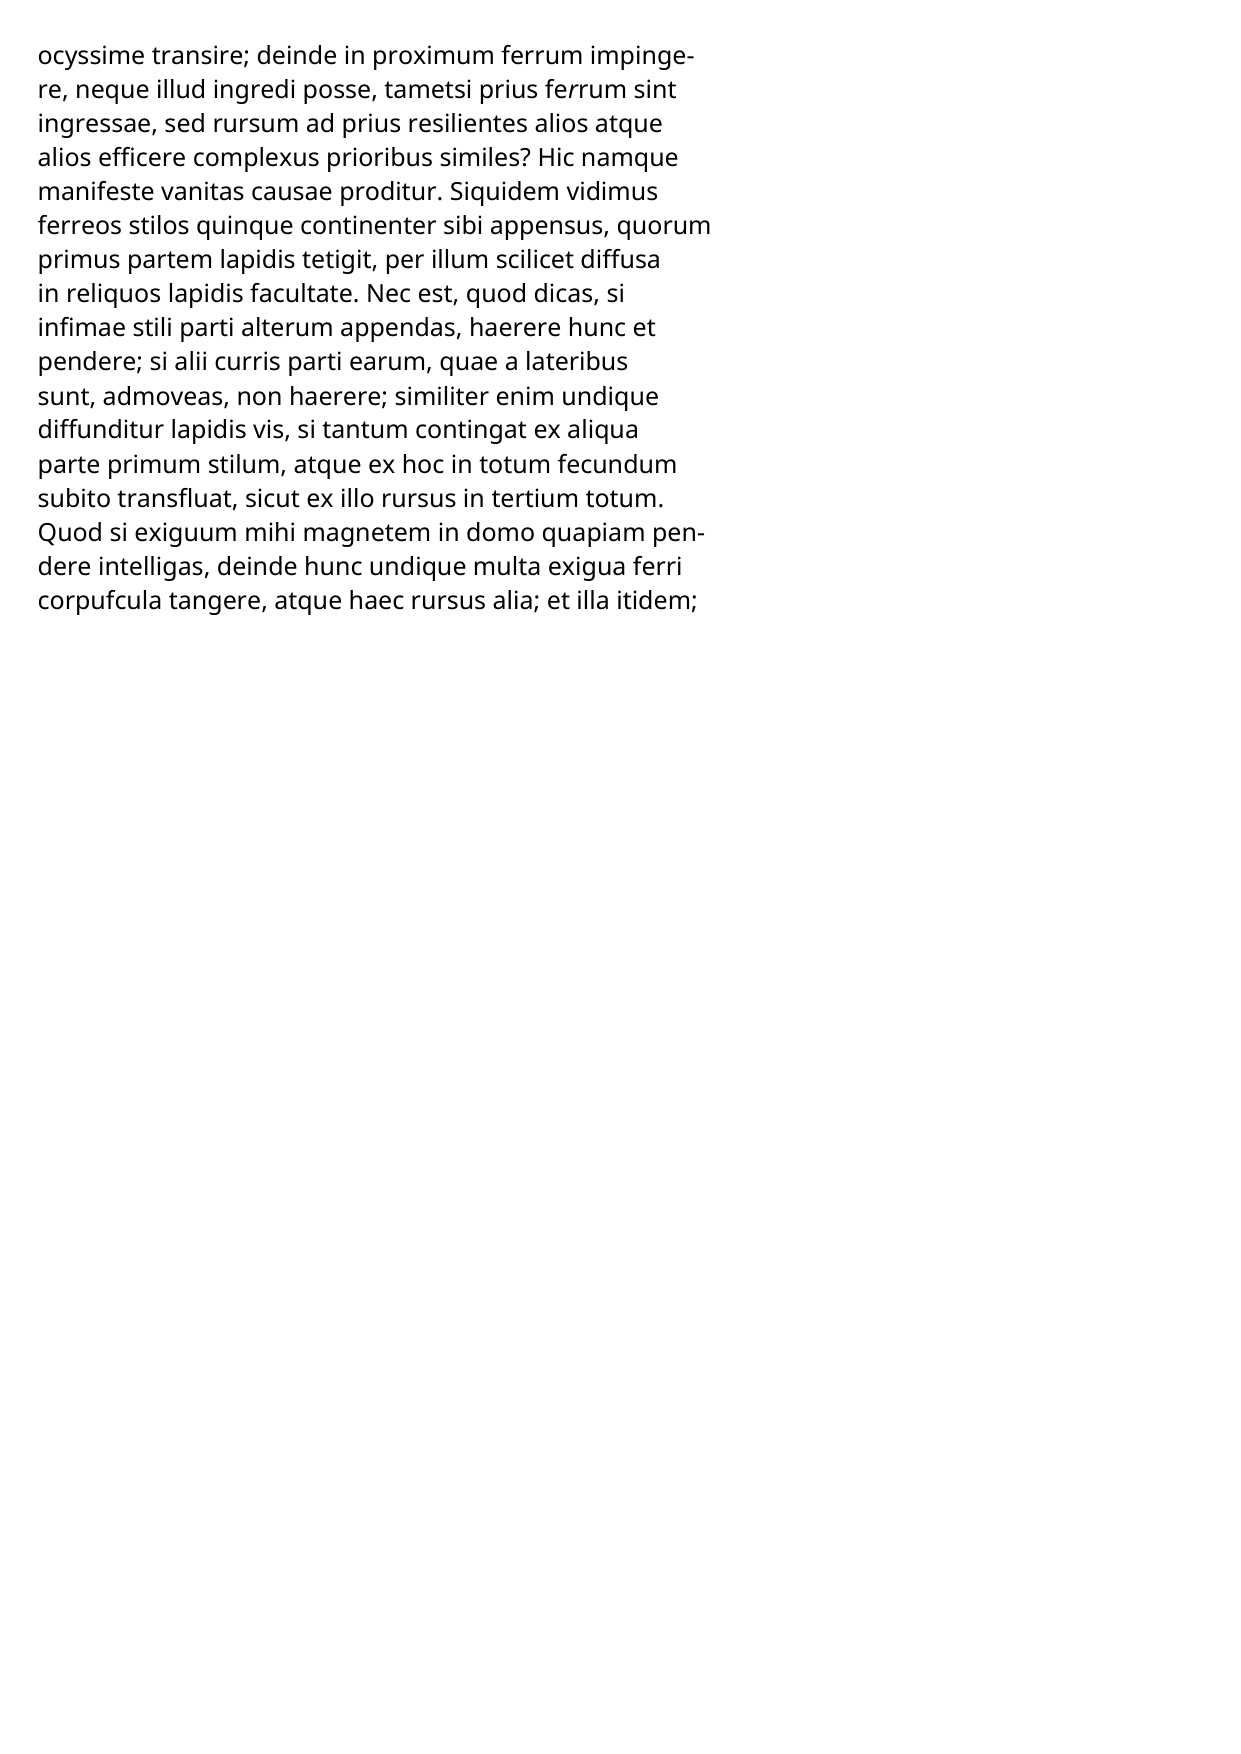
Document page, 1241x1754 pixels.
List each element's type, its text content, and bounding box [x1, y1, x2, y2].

text ocyssime transire; deinde in proximum ferrum impinge- re, neque illud ingredi posse, tametsi prius ferrum sint ingressae, sed rursum ad prius resilientes alios atque alios efficere complexus prioribus similes? Hic namque manifeste vanitas causae proditur. Siquidem vidimus ferreos stilos quinque continenter sibi appensus, quorum primus partem lapidis tetigit, per illum scilicet diffusa in reliquos lapidis facultate. Nec est, quod dicas, si infimae stili parti alterum appendas, haerere hunc et pendere; si alii curris parti earum, quae a lateribus sunt, admoveas, non haerere; similiter enim undique diffunditur lapidis vis, si tantum contingat ex aliqua parte primum stilum, atque ex hoc in totum fecundum subito transfluat, sicut ex illo rursus in tertium totum. Quod si exiguum mihi magnetem in domo quapiam pen- dere intelligas, deinde hunc undique multa exigua ferri corpufcula tangere, atque haec rursus alia; et illa itidem; [37, 37, 1203, 617]
